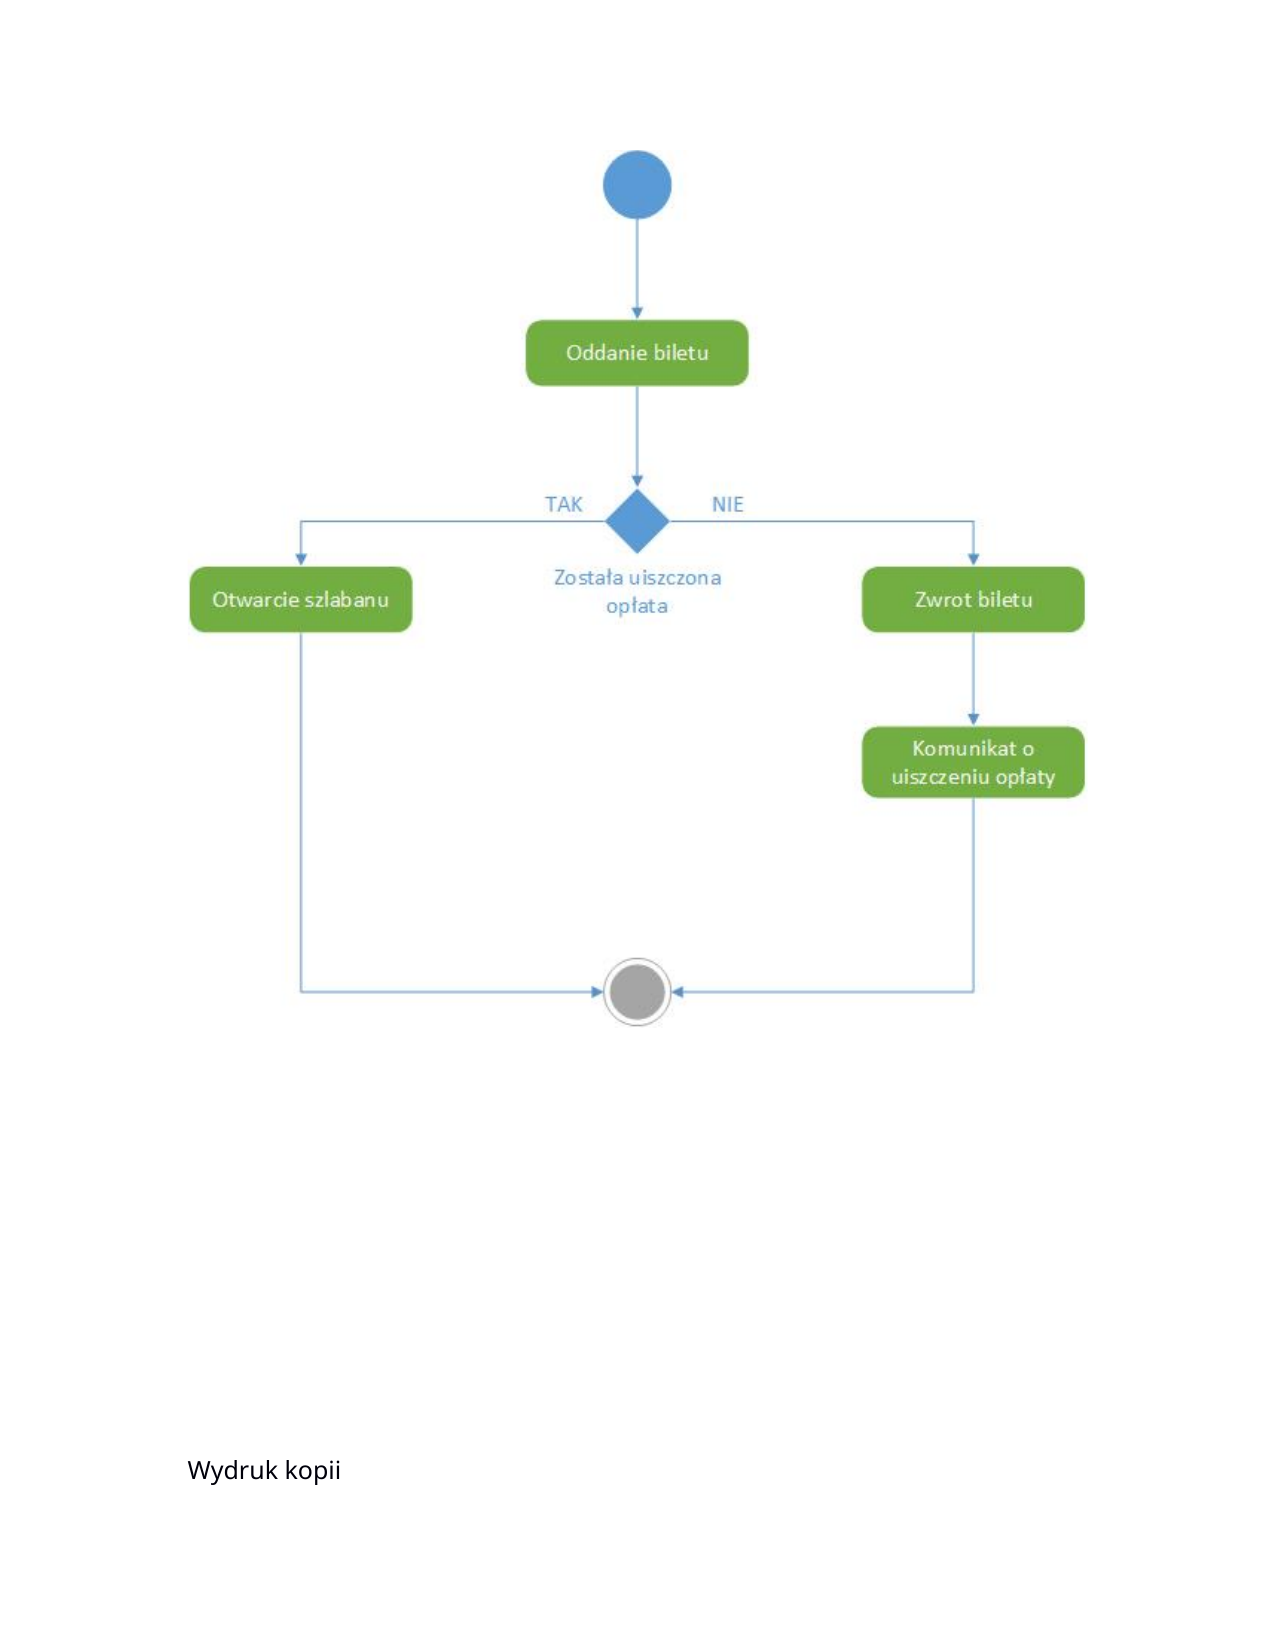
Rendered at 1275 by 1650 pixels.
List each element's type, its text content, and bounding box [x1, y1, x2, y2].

text Wydruk kopii [187, 1453, 1087, 1487]
picture [187, 150, 1088, 1028]
